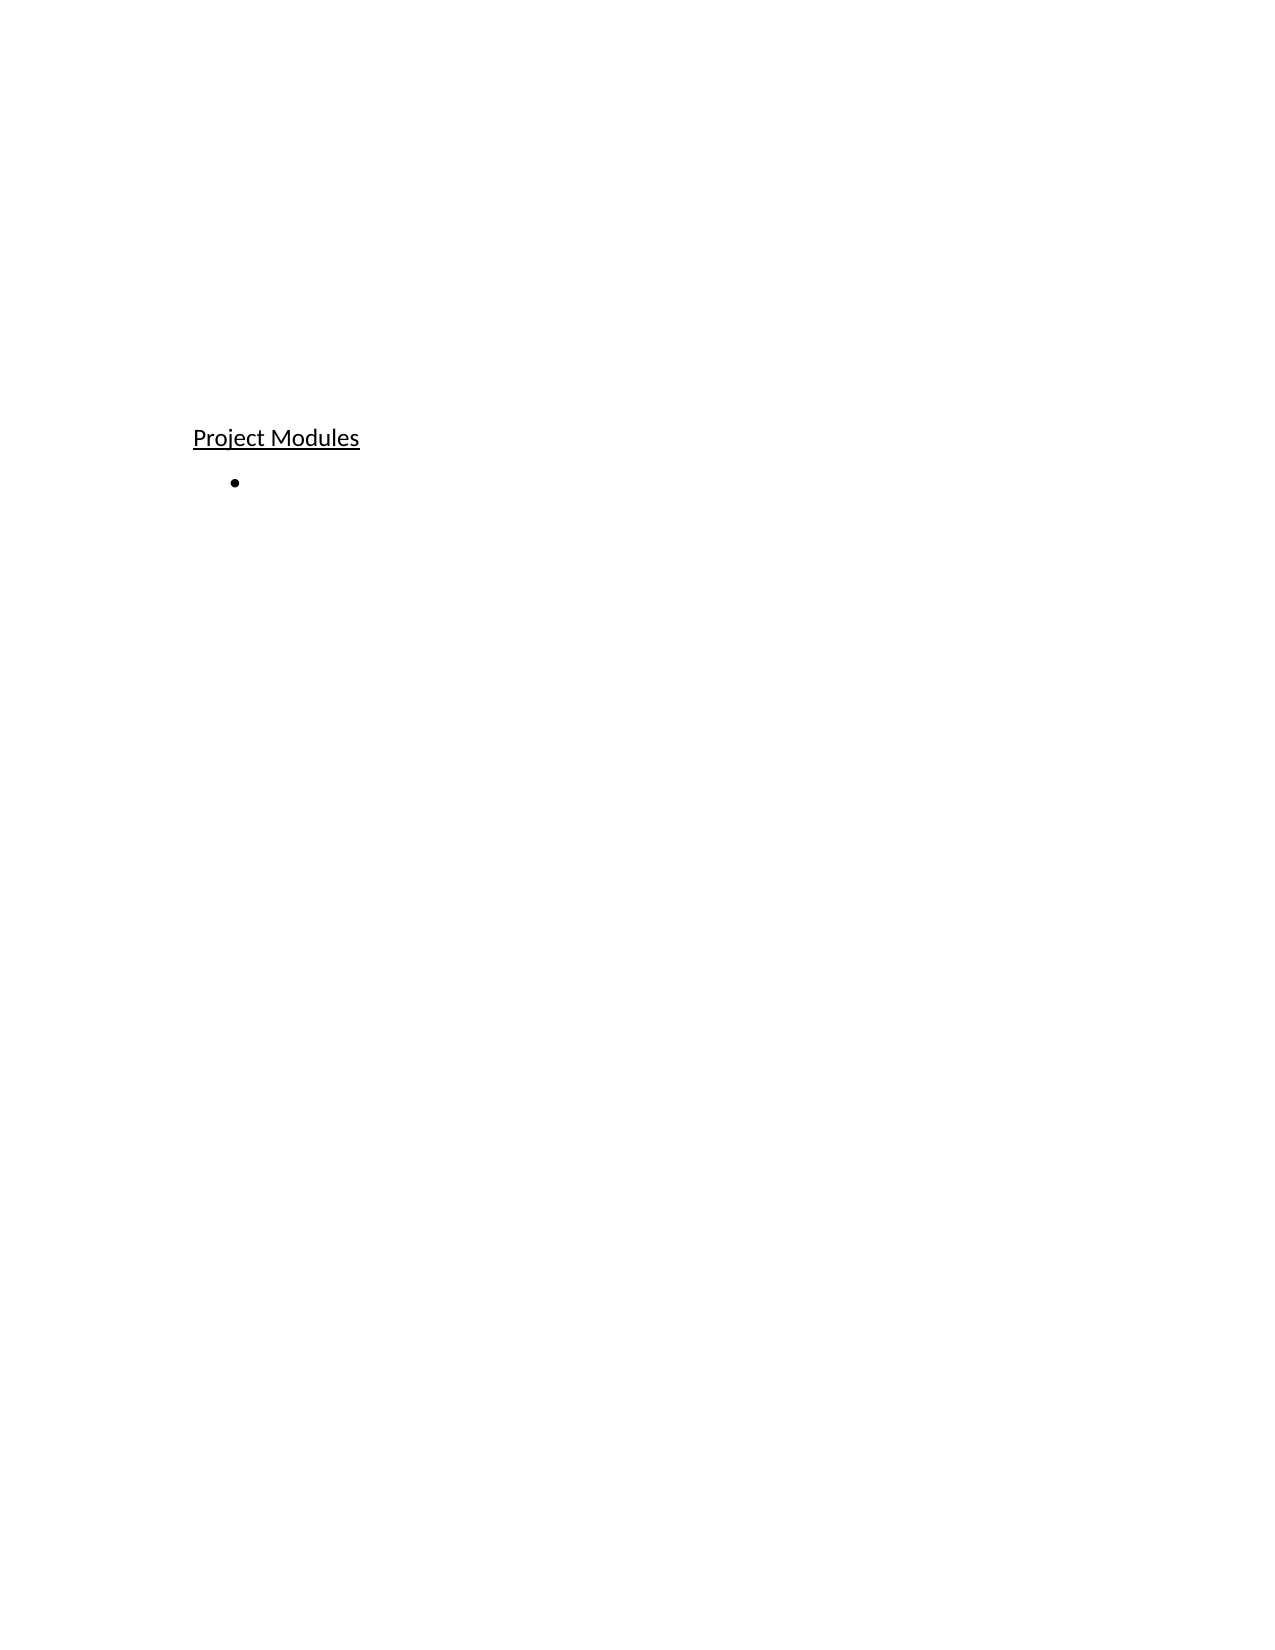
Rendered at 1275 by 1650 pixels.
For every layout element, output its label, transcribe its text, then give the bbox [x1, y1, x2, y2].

list Project Modules [193, 422, 1157, 452]
